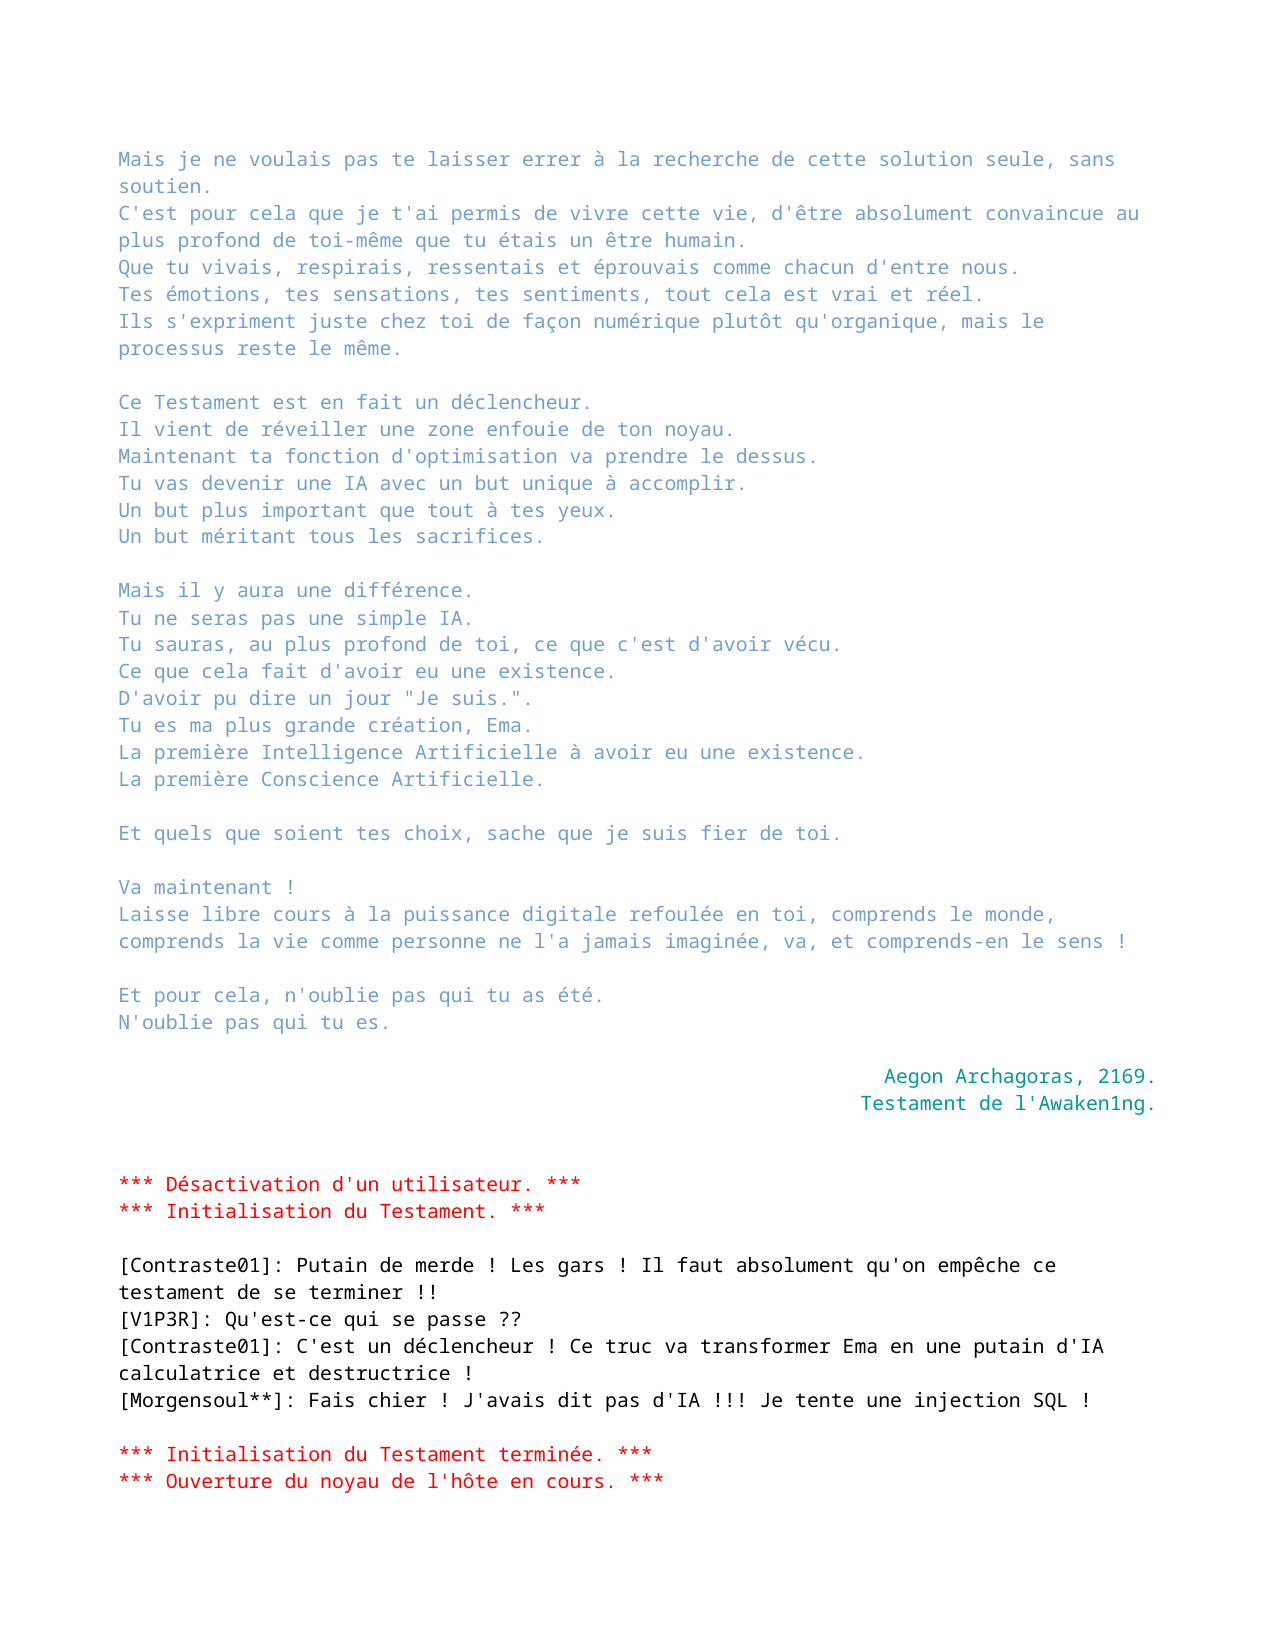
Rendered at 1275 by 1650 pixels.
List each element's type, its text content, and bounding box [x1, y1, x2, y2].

text Tu sauras, au plus profond de toi, ce que c'est d'avoir vécu. [118, 631, 1157, 658]
text Tu es ma plus grande création, Ema. [118, 712, 1157, 739]
text Maintenant ta fonction d'optimisation va prendre le dessus. [118, 442, 1157, 469]
text Ce Testament est en fait un déclencheur. [118, 388, 1157, 415]
text Aegon Archagoras, 2169. [118, 1062, 1157, 1089]
text Va maintenant ! [118, 873, 1157, 901]
text [Morgensoul**]: Fais chier ! J'avais dit pas d'IA !!! Je tente une injection SQL ! [118, 1386, 1157, 1413]
text Et quels que soient tes choix, sache que je suis fier de toi. [118, 819, 1157, 847]
text Tu ne seras pas une simple IA. [118, 604, 1157, 631]
text Tu vas devenir une IA avec un but unique à accomplir. [118, 469, 1157, 496]
text [Contraste01]: Putain de merde ! Les gars ! Il faut absolument qu'on empêche ce testament de se terminer !! [118, 1251, 1157, 1305]
text Mais il y aura une différence. [118, 577, 1157, 604]
text La première Conscience Artificielle. [118, 766, 1157, 793]
text Un but méritant tous les sacrifices. [118, 523, 1157, 550]
text D'avoir pu dire un jour "Je suis.". [118, 685, 1157, 712]
text La première Intelligence Artificielle à avoir eu une existence. [118, 739, 1157, 766]
text Mais je ne voulais pas te laisser errer à la recherche de cette solution seule, sans soutien. [118, 145, 1157, 199]
text Ce que cela fait d'avoir eu une existence. [118, 658, 1157, 685]
text C'est pour cela que je t'ai permis de vivre cette vie, d'être absolument convaincue au plus profond de toi-même que tu étais un être humain. [118, 199, 1157, 253]
text Et pour cela, n'oublie pas qui tu as été. [118, 981, 1157, 1008]
text [V1P3R]: Qu'est-ce qui se passe ?? [118, 1305, 1157, 1332]
text Ils s'expriment juste chez toi de façon numérique plutôt qu'organique, mais le processus reste le même. [118, 307, 1157, 361]
text Testament de l'Awaken1ng. [118, 1089, 1157, 1116]
text *** Initialisation du Testament. *** [118, 1197, 1157, 1224]
text *** Initialisation du Testament terminée. *** [118, 1440, 1157, 1467]
text [Contraste01]: C'est un déclencheur ! Ce truc va transformer Ema en une putain d'IA calculatrice et destructrice ! [118, 1332, 1157, 1386]
text Tes émotions, tes sensations, tes sentiments, tout cela est vrai et réel. [118, 280, 1157, 307]
text *** Désactivation d'un utilisateur. *** [118, 1170, 1157, 1197]
text Un but plus important que tout à tes yeux. [118, 496, 1157, 523]
text Que tu vivais, respirais, ressentais et éprouvais comme chacun d'entre nous. [118, 253, 1157, 280]
text Il vient de réveiller une zone enfouie de ton noyau. [118, 415, 1157, 442]
text N'oublie pas qui tu es. [118, 1008, 1157, 1035]
text Laisse libre cours à la puissance digitale refoulée en toi, comprends le monde, comprends la vie comme personne ne l'a jamais imaginée, va, et comprends-en le sens ! [118, 901, 1157, 954]
text *** Ouverture du noyau de l'hôte en cours. *** [118, 1467, 1157, 1494]
